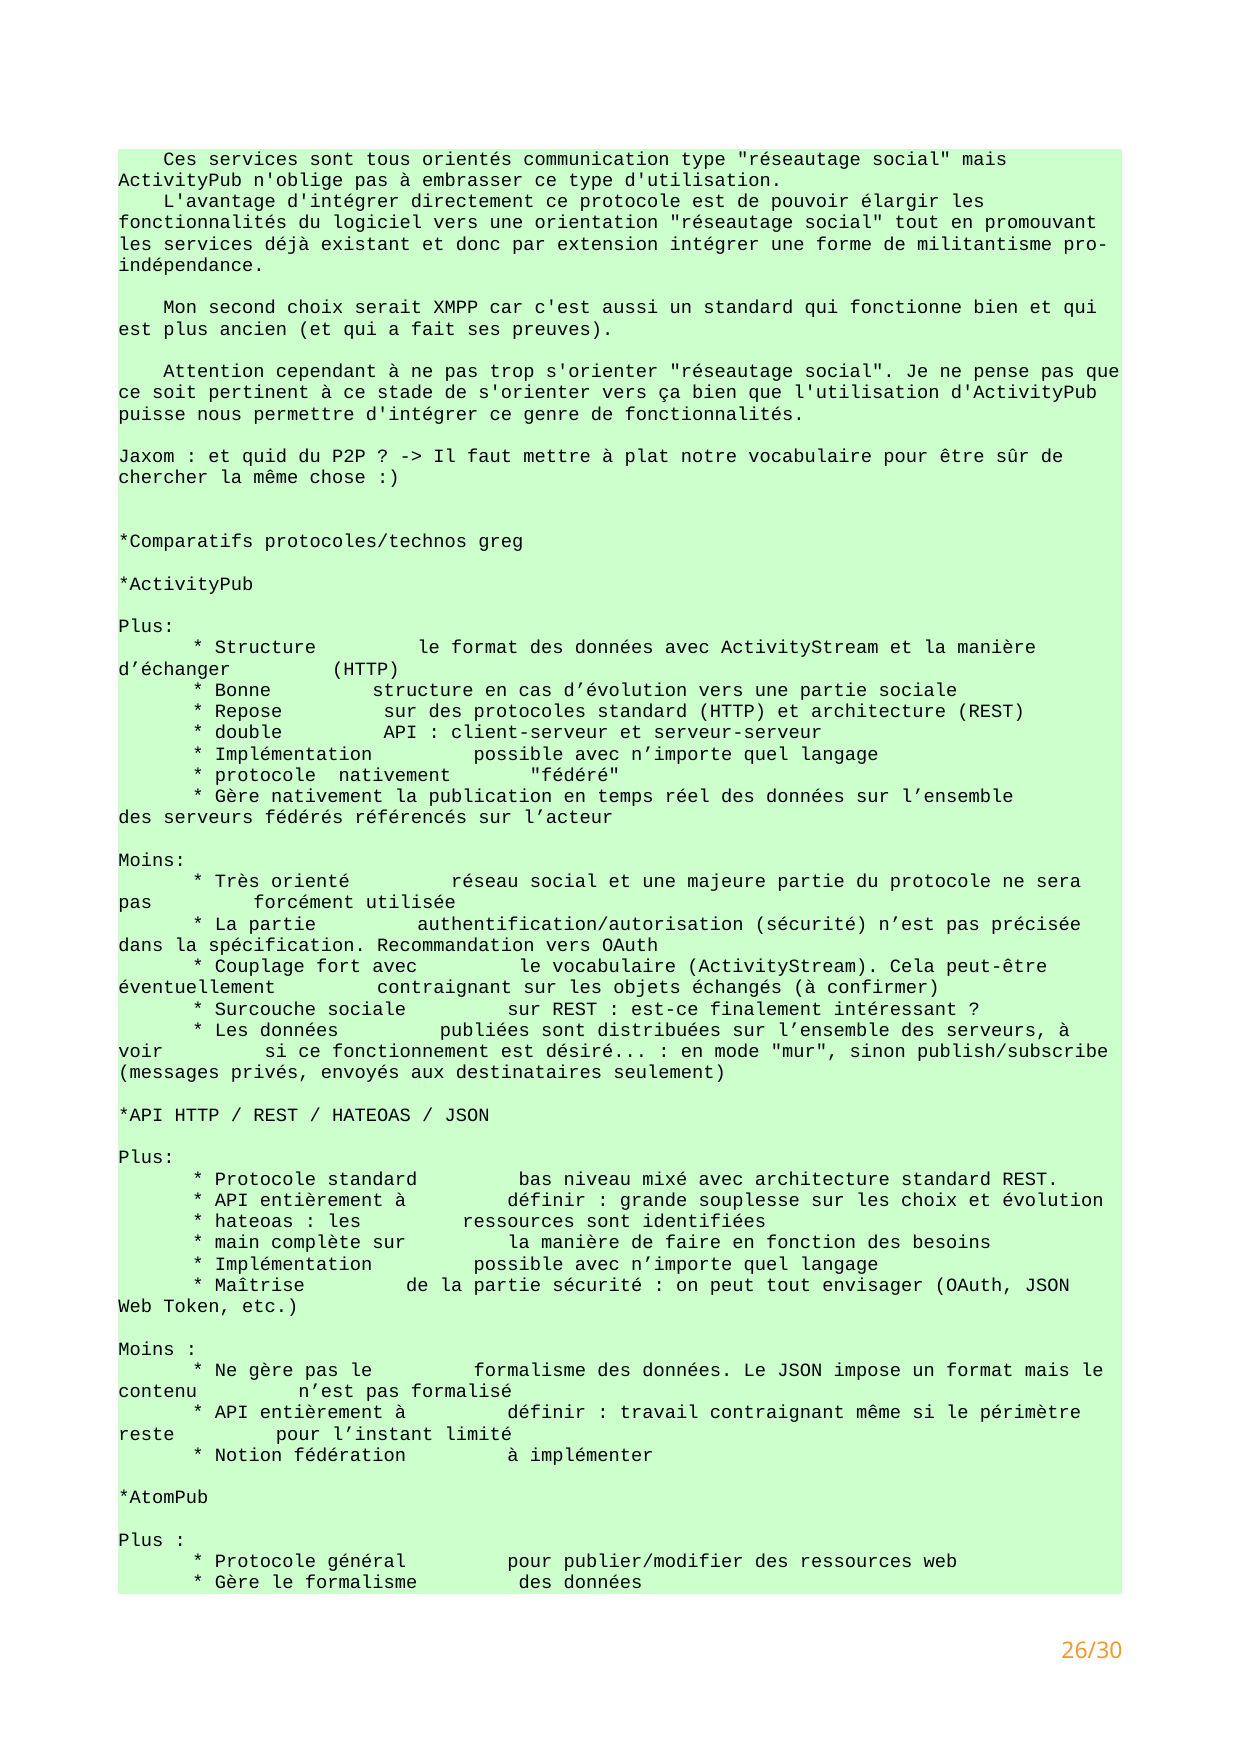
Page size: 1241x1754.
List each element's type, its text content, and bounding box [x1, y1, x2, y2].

text * Notion fédération à implémenter [118, 1446, 1122, 1467]
text * hateoas : les ressources sont identifiées [118, 1212, 1122, 1233]
text * Ne gère pas le formalisme des données. Le JSON impose un format mais le contenu n’est pas formalisé [118, 1361, 1122, 1403]
text * La partie authentification/autorisation (sécurité) n’est pas précisée dans la spécification. Recommandation vers OAuth [118, 914, 1122, 957]
text L'avantage d'intégrer directement ce protocole est de pouvoir élargir les fonctionnalités du logiciel vers une orientation "réseautage social" tout en promouvant les services déjà existant et donc par extension intégrer une forme de militantisme pro-indépendance. [118, 192, 1122, 277]
text * Couplage fort avec le vocabulaire (ActivityStream). Cela peut-être éventuellement contraignant sur les objets échangés (à confirmer) [118, 957, 1122, 999]
text *ActivityPub [118, 574, 1122, 596]
text Moins: [118, 851, 1122, 872]
text * Repose sur des protocoles standard (HTTP) et architecture (REST) [118, 702, 1122, 723]
text * Très orienté réseau social et une majeure partie du protocole ne sera pas forcément utilisée [118, 872, 1122, 914]
text * Gère le formalisme des données [118, 1573, 1122, 1594]
text *API HTTP / REST / HATEOAS / JSON [118, 1106, 1122, 1127]
text * Protocole général pour publier/modifier des ressources web [118, 1552, 1122, 1573]
text * double API : client-serveur et serveur-serveur [118, 723, 1122, 744]
text * Les données publiées sont distribuées sur l’ensemble des serveurs, à voir si ce fonctionnement est désiré... : en mode "mur", sinon publish/subscribe (messages privés, envoyés aux destinataires seulement) [118, 1021, 1122, 1084]
text Plus : [118, 1531, 1122, 1552]
text Jaxom : et quid du P2P ? -> Il faut mettre à plat notre vocabulaire pour être sûr de chercher la même chose :) [118, 447, 1122, 489]
text Mon second choix serait XMPP car c'est aussi un standard qui fonctionne bien et qui est plus ancien (et qui a fait ses preuves). [118, 298, 1122, 341]
text Plus: [118, 1148, 1122, 1169]
text * Bonne structure en cas d’évolution vers une partie sociale [118, 681, 1122, 702]
text * main complète sur la manière de faire en fonction des besoins [118, 1233, 1122, 1254]
text * Maîtrise de la partie sécurité : on peut tout envisager (OAuth, JSON Web Token, etc.) [118, 1276, 1122, 1318]
text * Surcouche sociale sur REST : est-ce finalement intéressant ? [118, 999, 1122, 1021]
text * Implémentation possible avec n’importe quel langage [118, 1254, 1122, 1276]
text * protocole nativement "fédéré" [118, 766, 1122, 787]
text *Comparatifs protocoles/technos greg [118, 532, 1122, 553]
text Attention cependant à ne pas trop s'orienter "réseautage social". Je ne pense pas que ce soit pertinent à ce stade de s'orienter vers ça bien que l'utilisation d'ActivityPub puisse nous permettre d'intégrer ce genre de fonctionnalités. [118, 362, 1122, 426]
text * Protocole standard bas niveau mixé avec architecture standard REST. [118, 1169, 1122, 1191]
text * API entièrement à définir : grande souplesse sur les choix et évolution [118, 1191, 1122, 1212]
text * Gère nativement la publication en temps réel des données sur l’ensemble des serveurs fédérés référencés sur l’acteur [118, 787, 1122, 829]
text * Implémentation possible avec n’importe quel langage [118, 744, 1122, 766]
text * Structure le format des données avec ActivityStream et la manière d’échanger (HTTP) [118, 638, 1122, 681]
text Ces services sont tous orientés communication type "réseautage social" mais ActivityPub n'oblige pas à embrasser ce type d'utilisation. [118, 149, 1122, 192]
text Plus: [118, 617, 1122, 638]
text * API entièrement à définir : travail contraignant même si le périmètre reste pour l’instant limité [118, 1403, 1122, 1446]
text *AtomPub [118, 1488, 1122, 1509]
text Moins : [118, 1339, 1122, 1361]
